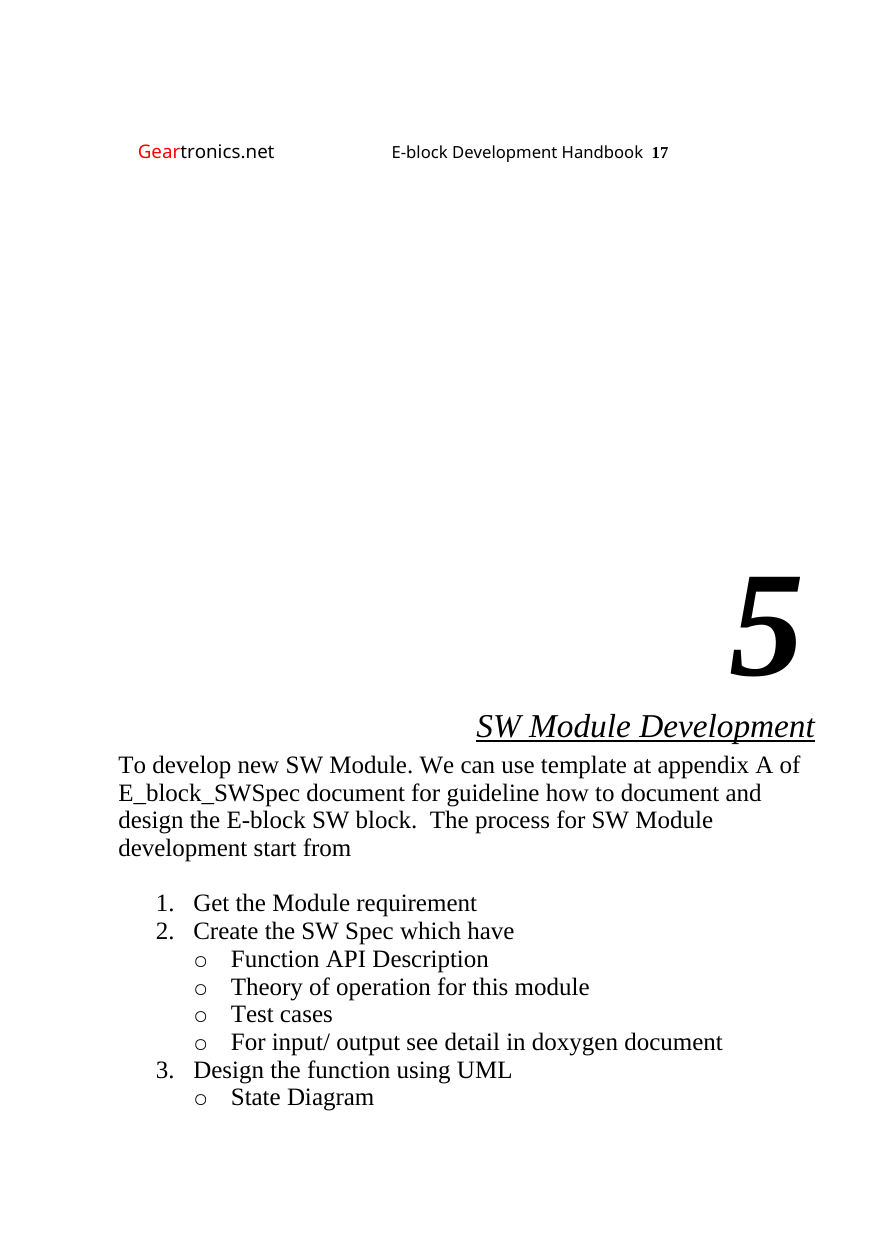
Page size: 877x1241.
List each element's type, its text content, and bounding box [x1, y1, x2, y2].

list Get the Module requirement [156, 889, 818, 917]
list 5 [156, 542, 818, 708]
list Theory of operation for this module [193, 973, 818, 1000]
title SW Module Development [156, 708, 818, 745]
list For input/ output see detail in doxygen document [193, 1028, 818, 1056]
list State Diagram [193, 1083, 818, 1111]
list Create the SW Spec which have [156, 917, 818, 945]
list Function API Description [193, 945, 818, 973]
text To develop new SW Module. We can use template at appendix A of E_block_SWSpec document for guideline how to document and design the E-block SW block. The process for SW Module development start from [118, 751, 818, 862]
list Test cases [193, 1000, 818, 1028]
list Design the function using UML [156, 1056, 818, 1083]
